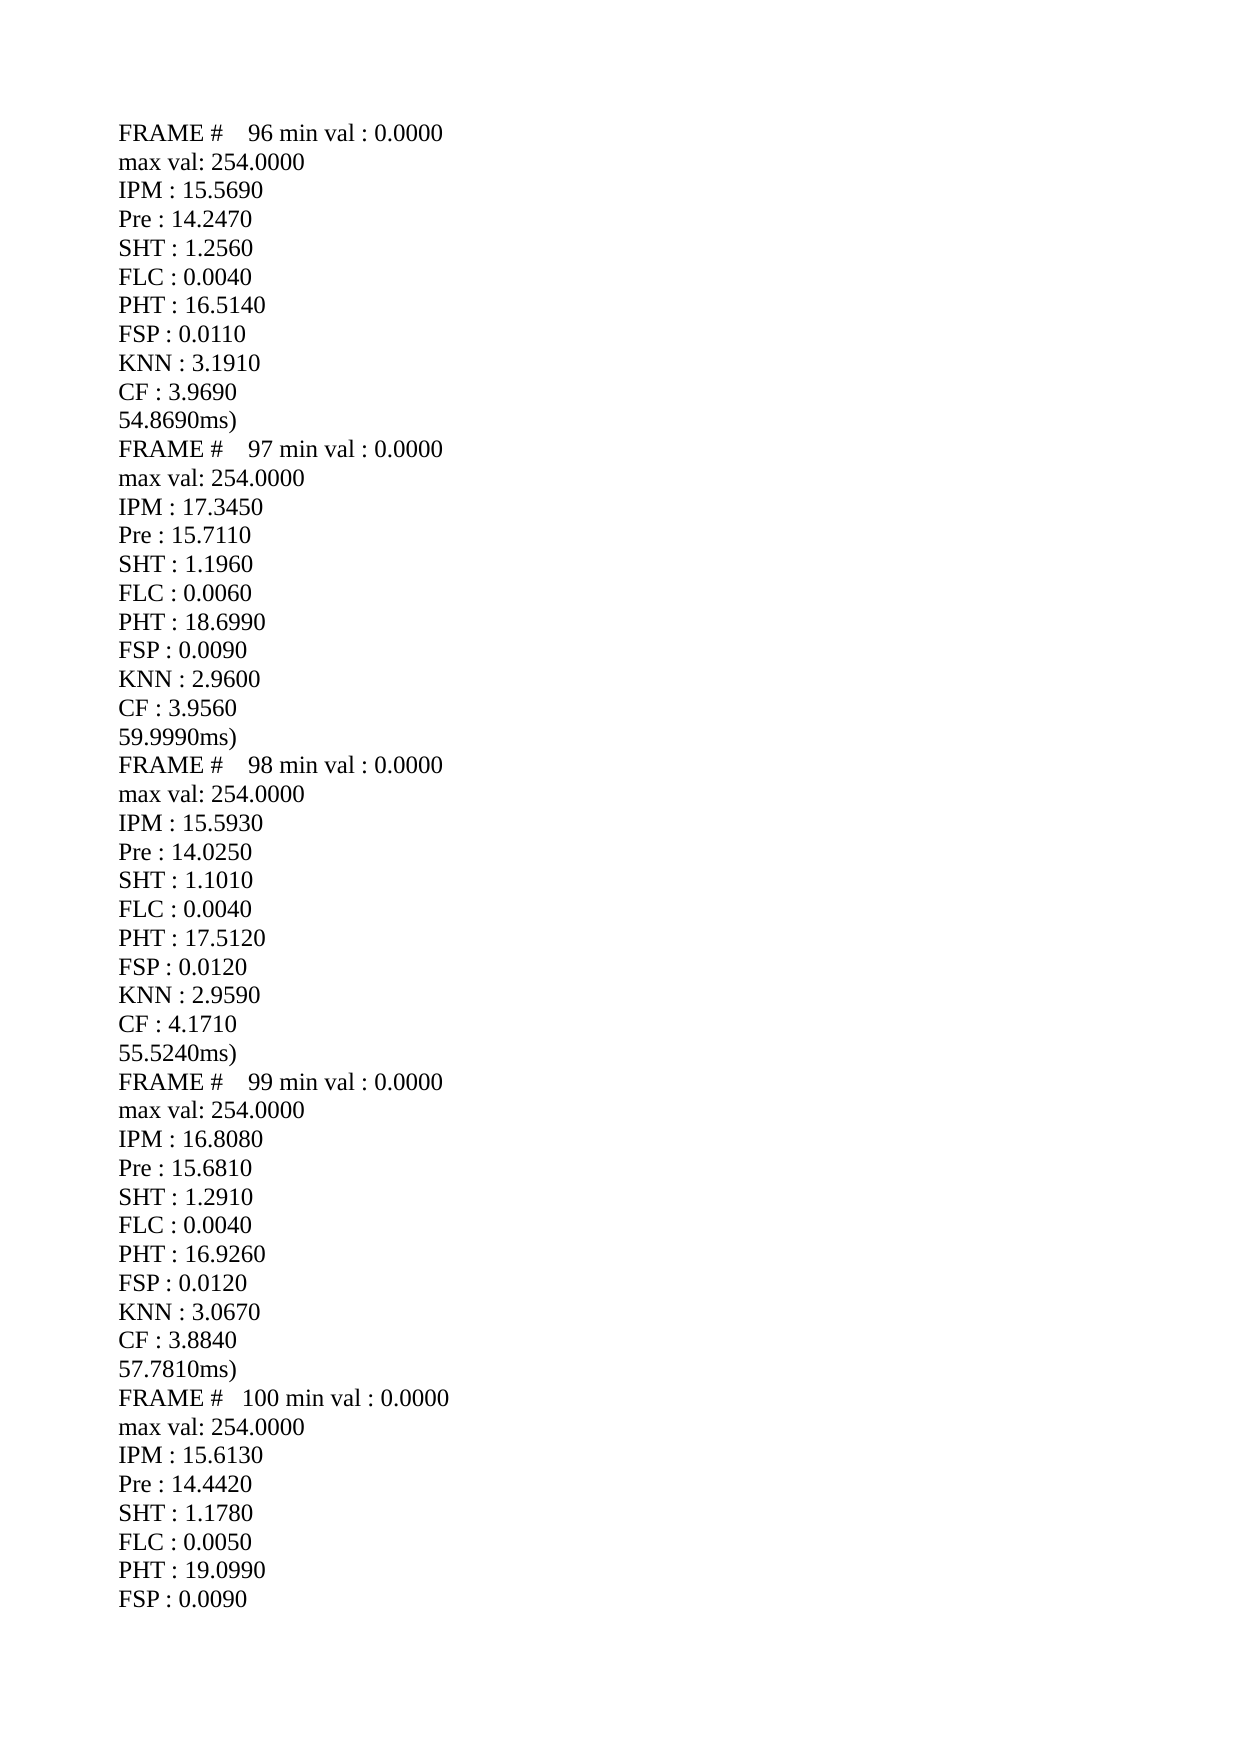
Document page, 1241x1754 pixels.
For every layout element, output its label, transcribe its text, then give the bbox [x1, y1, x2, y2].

text Pre : 14.4420 [118, 1469, 1122, 1498]
text FLC : 0.0060 [118, 578, 1122, 607]
text 54.8690ms) [118, 406, 1122, 434]
text SHT : 1.1780 [118, 1498, 1122, 1527]
text FSP : 0.0090 [118, 1584, 1122, 1613]
text FRAME # 96 min val : 0.0000 [118, 118, 1122, 147]
text Pre : 14.2470 [118, 204, 1122, 233]
text FRAME # 99 min val : 0.0000 [118, 1067, 1122, 1096]
text 55.5240ms) [118, 1038, 1122, 1067]
text PHT : 16.9260 [118, 1239, 1122, 1268]
text max val: 254.0000 [118, 779, 1122, 808]
text FSP : 0.0110 [118, 319, 1122, 348]
text max val: 254.0000 [118, 463, 1122, 492]
text CF : 3.9690 [118, 377, 1122, 406]
text KNN : 3.0670 [118, 1297, 1122, 1326]
text Pre : 14.0250 [118, 837, 1122, 866]
text FRAME # 98 min val : 0.0000 [118, 751, 1122, 779]
text KNN : 3.1910 [118, 348, 1122, 377]
text PHT : 18.6990 [118, 607, 1122, 636]
text CF : 4.1710 [118, 1009, 1122, 1038]
text FLC : 0.0050 [118, 1527, 1122, 1556]
text Pre : 15.7110 [118, 521, 1122, 549]
text KNN : 2.9590 [118, 981, 1122, 1009]
text max val: 254.0000 [118, 1096, 1122, 1124]
text IPM : 16.8080 [118, 1124, 1122, 1153]
text FLC : 0.0040 [118, 1211, 1122, 1239]
text FSP : 0.0090 [118, 636, 1122, 664]
text IPM : 15.6130 [118, 1441, 1122, 1469]
text FLC : 0.0040 [118, 262, 1122, 291]
text SHT : 1.2560 [118, 233, 1122, 262]
text FSP : 0.0120 [118, 952, 1122, 981]
text CF : 3.9560 [118, 693, 1122, 722]
text FRAME # 97 min val : 0.0000 [118, 434, 1122, 463]
text Pre : 15.6810 [118, 1153, 1122, 1182]
text IPM : 17.3450 [118, 492, 1122, 521]
text SHT : 1.2910 [118, 1182, 1122, 1211]
text FLC : 0.0040 [118, 894, 1122, 923]
text PHT : 19.0990 [118, 1556, 1122, 1584]
text IPM : 15.5690 [118, 176, 1122, 204]
text SHT : 1.1010 [118, 866, 1122, 894]
text PHT : 17.5120 [118, 923, 1122, 952]
text CF : 3.8840 [118, 1326, 1122, 1354]
text max val: 254.0000 [118, 147, 1122, 176]
text SHT : 1.1960 [118, 549, 1122, 578]
text 57.7810ms) [118, 1354, 1122, 1383]
text 59.9990ms) [118, 722, 1122, 751]
text FSP : 0.0120 [118, 1268, 1122, 1297]
text KNN : 2.9600 [118, 664, 1122, 693]
text PHT : 16.5140 [118, 291, 1122, 319]
text max val: 254.0000 [118, 1412, 1122, 1441]
text FRAME # 100 min val : 0.0000 [118, 1383, 1122, 1412]
text IPM : 15.5930 [118, 808, 1122, 837]
